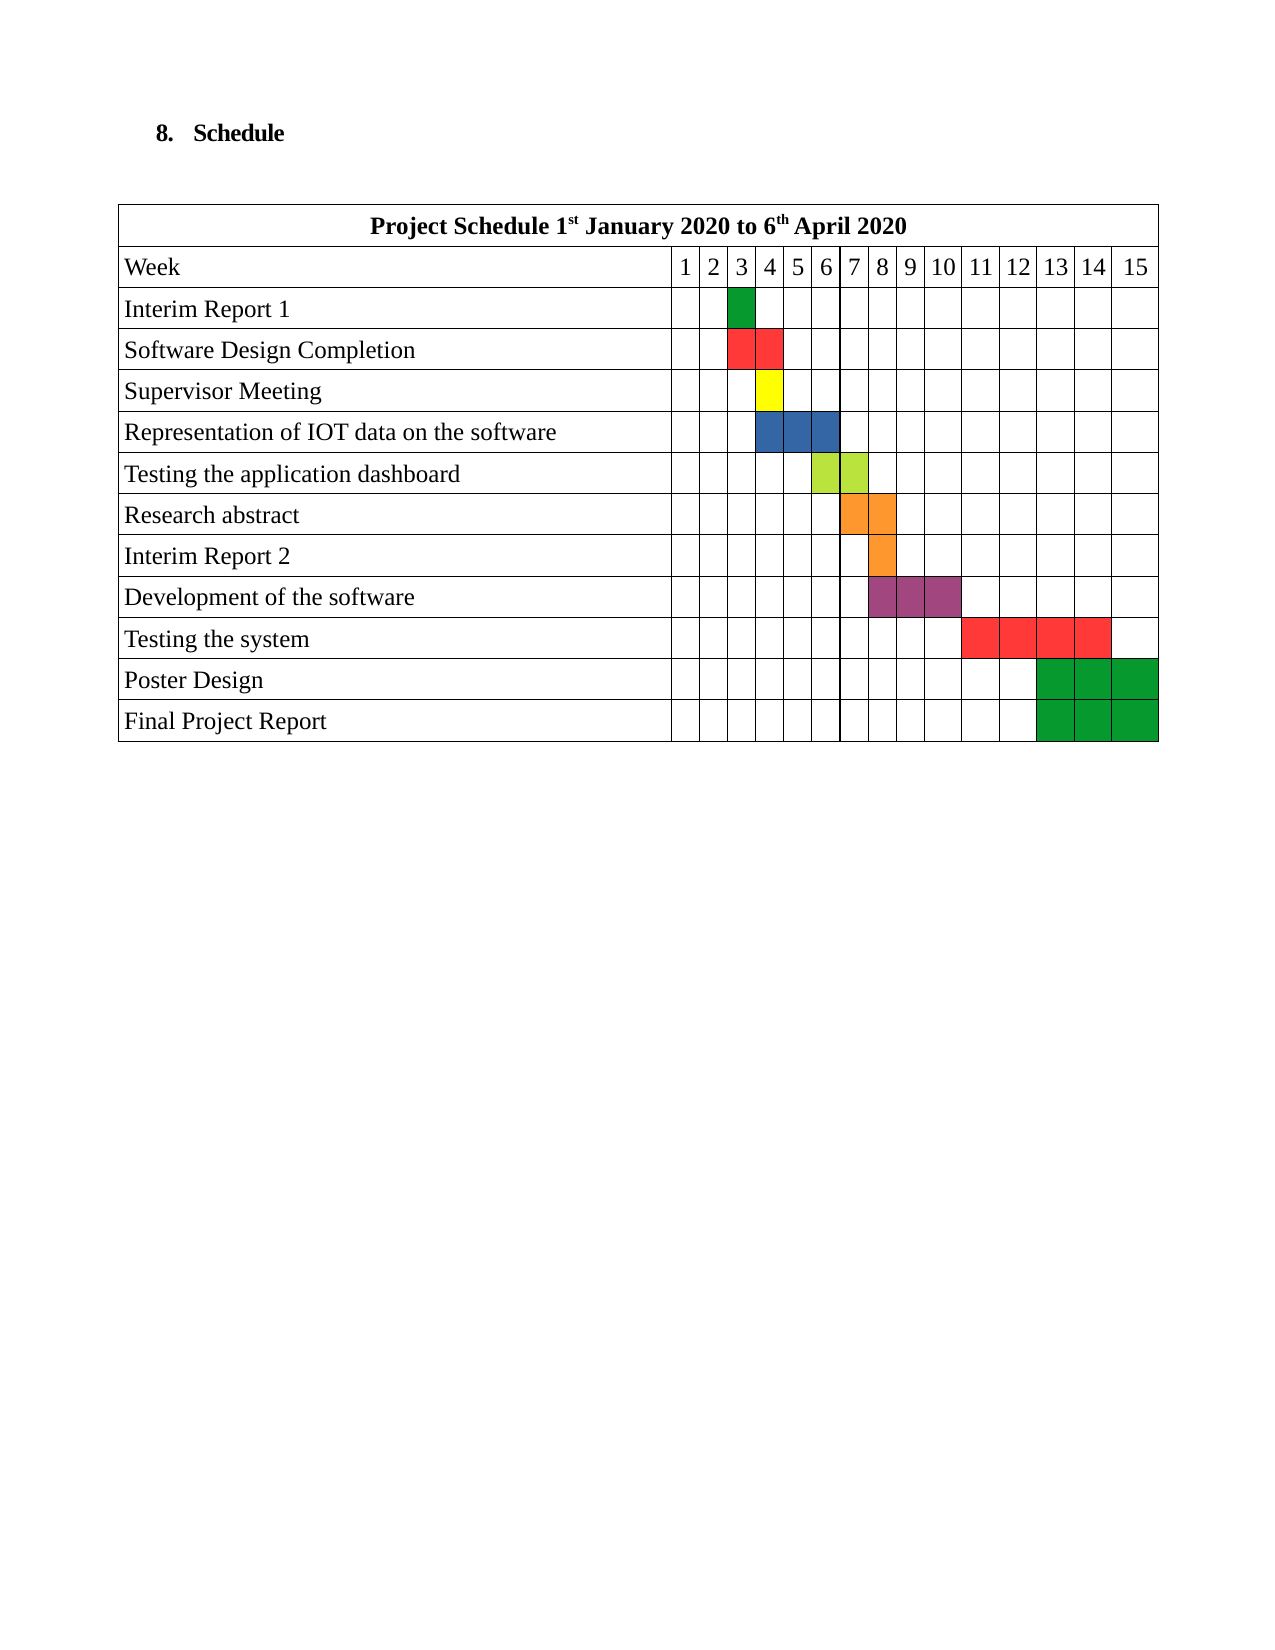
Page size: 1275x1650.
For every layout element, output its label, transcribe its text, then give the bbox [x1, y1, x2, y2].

table_cell [897, 288, 924, 328]
table_cell [1112, 288, 1158, 328]
table_cell Testing the system [119, 618, 671, 658]
table_cell [897, 659, 924, 699]
table_cell [1000, 535, 1036, 576]
table_cell [812, 494, 839, 534]
table_cell [925, 329, 961, 369]
table_cell [812, 329, 839, 369]
table_cell [1075, 577, 1111, 617]
table_cell [812, 412, 839, 452]
table_cell [1000, 329, 1036, 369]
table_cell [841, 618, 868, 658]
table_cell [1000, 412, 1036, 452]
table_cell [897, 329, 924, 369]
table_cell 11 [962, 247, 999, 287]
table_cell [841, 370, 868, 411]
table_cell [869, 494, 896, 534]
table_cell [1075, 288, 1111, 328]
table_cell [700, 412, 727, 452]
table_cell [728, 577, 755, 617]
table_cell [1000, 659, 1036, 699]
table_cell [672, 700, 699, 741]
table_cell [841, 535, 868, 576]
table_cell [1037, 329, 1074, 369]
table_cell [869, 700, 896, 741]
table_cell [756, 618, 783, 658]
table_cell Interim Report 1 [119, 288, 671, 328]
table_cell [841, 659, 868, 699]
table_cell [812, 659, 839, 699]
table_cell [728, 329, 755, 369]
table_cell [869, 577, 896, 617]
table_cell [812, 370, 839, 411]
table_cell [812, 535, 839, 576]
table_cell [1000, 618, 1036, 658]
table_cell [869, 453, 896, 493]
table_cell [869, 412, 896, 452]
table_cell [812, 453, 839, 493]
table_cell [1112, 700, 1158, 741]
table_cell 13 [1037, 247, 1074, 287]
table_cell [1037, 535, 1074, 576]
table_cell [1037, 453, 1074, 493]
table_cell [925, 412, 961, 452]
table_cell [700, 659, 727, 699]
table_cell [962, 370, 999, 411]
table_cell [700, 370, 727, 411]
table_cell [962, 700, 999, 741]
table_cell [962, 453, 999, 493]
table_cell [784, 535, 811, 576]
table_cell [812, 577, 839, 617]
table_cell 6 [812, 247, 839, 287]
table_cell [1000, 370, 1036, 411]
table_cell [756, 577, 783, 617]
table_cell [1000, 494, 1036, 534]
table_cell [672, 370, 699, 411]
table_cell [1037, 618, 1074, 658]
table_cell Supervisor Meeting [119, 370, 671, 411]
table_cell [1075, 412, 1111, 452]
table_cell [1000, 453, 1036, 493]
table_cell [925, 370, 961, 411]
table_cell Final Project Report [119, 700, 671, 741]
table_cell [1037, 412, 1074, 452]
table_cell [841, 412, 868, 452]
table_cell [962, 577, 999, 617]
table_cell [1075, 618, 1111, 658]
table_cell [925, 453, 961, 493]
table_cell [1112, 577, 1158, 617]
table_cell Poster Design [119, 659, 671, 699]
table_cell [672, 412, 699, 452]
table_cell [756, 494, 783, 534]
table_cell [1075, 494, 1111, 534]
table_cell [1037, 700, 1074, 741]
table_cell [784, 618, 811, 658]
table_cell [756, 700, 783, 741]
table_cell [700, 453, 727, 493]
table_cell [962, 535, 999, 576]
table_cell [1112, 370, 1158, 411]
table_cell [841, 700, 868, 741]
table_cell 10 [925, 247, 961, 287]
table_cell [897, 535, 924, 576]
table_cell [1112, 329, 1158, 369]
table_cell [784, 659, 811, 699]
table_cell [1075, 659, 1111, 699]
table_cell [925, 618, 961, 658]
table_cell [1037, 494, 1074, 534]
table_cell Research abstract [119, 494, 671, 534]
table_cell [1037, 659, 1074, 699]
table_cell [1112, 412, 1158, 452]
table_cell [1037, 577, 1074, 617]
table_cell [672, 329, 699, 369]
table_cell [897, 618, 924, 658]
table_cell [897, 700, 924, 741]
table_cell [962, 659, 999, 699]
table_cell [672, 659, 699, 699]
table_cell 3 [728, 247, 755, 287]
table_cell [1000, 700, 1036, 741]
table_cell [784, 494, 811, 534]
table_cell [1000, 288, 1036, 328]
table_cell [1112, 535, 1158, 576]
table_cell [756, 370, 783, 411]
table_cell [672, 494, 699, 534]
table_cell [897, 494, 924, 534]
table_cell [728, 535, 755, 576]
table_cell [841, 453, 868, 493]
table_cell [784, 577, 811, 617]
table_cell [700, 618, 727, 658]
table_cell [1075, 535, 1111, 576]
table_header Project Schedule 1st January 2020 to 6th April 2020 [119, 205, 1158, 246]
table_cell [672, 288, 699, 328]
table_cell [756, 329, 783, 369]
table_cell [1075, 370, 1111, 411]
table_cell [841, 329, 868, 369]
table_cell 15 [1112, 247, 1158, 287]
table_cell [1112, 494, 1158, 534]
table_cell [1112, 618, 1158, 658]
table_cell 7 [841, 247, 868, 287]
table_cell [925, 700, 961, 741]
table_cell [962, 288, 999, 328]
table_cell [1075, 329, 1111, 369]
table_cell [700, 329, 727, 369]
table_cell 4 [756, 247, 783, 287]
table_cell Software Design Completion [119, 329, 671, 369]
table_cell Testing the application dashboard [119, 453, 671, 493]
table_cell [1075, 700, 1111, 741]
table_cell [1037, 288, 1074, 328]
table_cell [812, 288, 839, 328]
table_cell [897, 370, 924, 411]
table_cell 14 [1075, 247, 1111, 287]
table_cell [756, 453, 783, 493]
table_cell 12 [1000, 247, 1036, 287]
table_cell [728, 618, 755, 658]
table_cell [812, 700, 839, 741]
table_cell 2 [700, 247, 727, 287]
table_cell [1112, 659, 1158, 699]
table_cell [756, 288, 783, 328]
table_cell 9 [897, 247, 924, 287]
table_cell [672, 453, 699, 493]
table_cell [962, 329, 999, 369]
table_cell [728, 288, 755, 328]
table_cell 1 [672, 247, 699, 287]
table_cell [925, 288, 961, 328]
table_cell [756, 659, 783, 699]
table_cell [728, 370, 755, 411]
table_cell [962, 618, 999, 658]
list Schedule [156, 118, 1157, 147]
table_cell [841, 288, 868, 328]
table_cell [728, 659, 755, 699]
table_cell [925, 659, 961, 699]
table_cell [869, 329, 896, 369]
table_cell [756, 535, 783, 576]
table_cell [897, 577, 924, 617]
table_cell [728, 412, 755, 452]
table_cell Week [119, 247, 671, 287]
table_cell [925, 577, 961, 617]
table_cell [841, 577, 868, 617]
table_cell [925, 535, 961, 576]
table_cell [784, 412, 811, 452]
table_cell [962, 412, 999, 452]
table_cell [784, 288, 811, 328]
table_cell [672, 535, 699, 576]
table_cell [812, 618, 839, 658]
table_cell [1112, 453, 1158, 493]
table_cell [700, 288, 727, 328]
table_cell [962, 494, 999, 534]
table_cell [784, 700, 811, 741]
table_cell [1000, 577, 1036, 617]
table_cell [700, 577, 727, 617]
table_cell [700, 700, 727, 741]
table_cell [784, 370, 811, 411]
table_cell 8 [869, 247, 896, 287]
table_cell [784, 453, 811, 493]
table_cell [869, 288, 896, 328]
table_cell 5 [784, 247, 811, 287]
table_cell [672, 618, 699, 658]
table_cell [841, 494, 868, 534]
table_cell [784, 329, 811, 369]
table_cell [869, 618, 896, 658]
table_cell [925, 494, 961, 534]
table_cell [869, 535, 896, 576]
table_cell [728, 700, 755, 741]
table_cell [869, 370, 896, 411]
table_cell [756, 412, 783, 452]
table_cell Development of the software [119, 577, 671, 617]
table_cell [700, 535, 727, 576]
table_cell [728, 453, 755, 493]
table_cell [869, 659, 896, 699]
table_cell Representation of IOT data on the software [119, 412, 671, 452]
table_cell [897, 453, 924, 493]
table_cell [700, 494, 727, 534]
table_cell Interim Report 2 [119, 535, 671, 576]
table_cell [672, 577, 699, 617]
table_cell [897, 412, 924, 452]
table_cell [728, 494, 755, 534]
table_cell [1075, 453, 1111, 493]
table_cell [1037, 370, 1074, 411]
